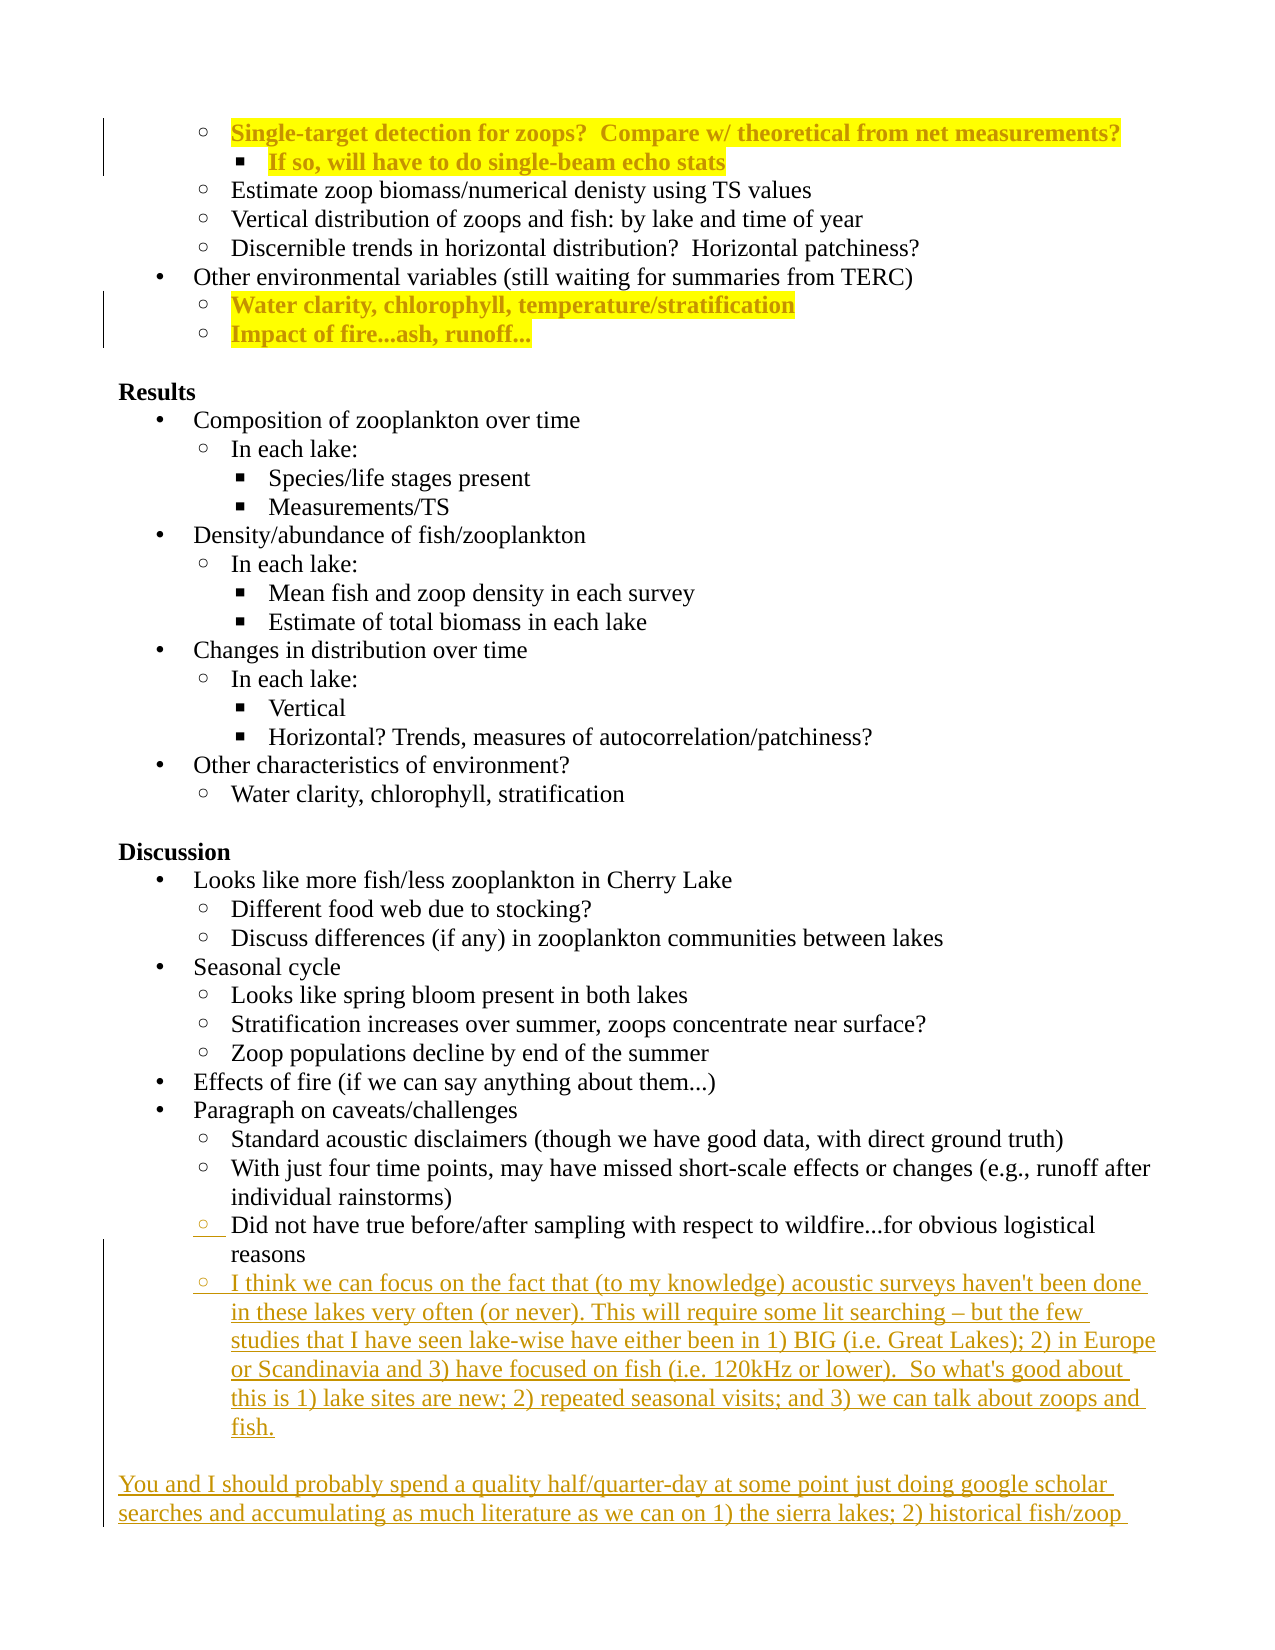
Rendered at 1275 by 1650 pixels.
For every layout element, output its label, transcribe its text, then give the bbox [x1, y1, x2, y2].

list In each lake: [193, 549, 1157, 578]
list Vertical distribution of zoops and fish: by lake and time of year [193, 204, 1157, 233]
list Species/life stages present [231, 463, 1157, 492]
list In each lake: [193, 434, 1157, 463]
list Estimate zoop biomass/numerical denisty using TS values [193, 176, 1157, 204]
list Seasonal cycle [156, 952, 1157, 981]
list Horizontal? Trends, measures of autocorrelation/patchiness? [231, 722, 1157, 751]
list Other environmental variables (still waiting for summaries from TERC) [156, 262, 1157, 291]
list Vertical [231, 693, 1157, 722]
list Composition of zooplankton over time [156, 406, 1157, 434]
list If so, will have to do single-beam echo stats [231, 147, 1157, 176]
list I think we can focus on the fact that (to my knowledge) acoustic surveys haven't been done in these lakes very often (or never). This will require some lit searching – but the few studies that I have seen lake-wise have either been in 1) BIG (i.e. Great Lakes); 2) in Europe or Scandinavia and 3) have focused on fish (i.e. 120kHz or lower). So what's good about this is 1) lake sites are new; 2) repeated seasonal visits; and 3) we can talk about zoops and fish. [193, 1268, 1157, 1441]
list Paragraph on caveats/challenges [156, 1096, 1157, 1124]
list Discernible trends in horizontal distribution? Horizontal patchiness? [193, 233, 1157, 262]
list Estimate of total biomass in each lake [231, 607, 1157, 636]
list Looks like more fish/less zooplankton in Cherry Lake [156, 866, 1157, 894]
text Discussion [118, 837, 1157, 866]
list Single-target detection for zoops? Compare w/ theoretical from net measurements? [193, 118, 1157, 147]
list With just four time points, may have missed short-scale effects or changes (e.g., runoff after individual rainstorms) [193, 1153, 1157, 1211]
list Effects of fire (if we can say anything about them...) [156, 1067, 1157, 1096]
list Other characteristics of environment? [156, 751, 1157, 779]
list Impact of fire...ash, runoff... [193, 319, 1157, 348]
list Did not have true before/after sampling with respect to wildfire...for obvious logistical reasons [193, 1211, 1157, 1268]
list Different food web due to stocking? [193, 894, 1157, 923]
list Water clarity, chlorophyll, stratification [193, 779, 1157, 808]
list Mean fish and zoop density in each survey [231, 578, 1157, 607]
list Discuss differences (if any) in zooplankton communities between lakes [193, 923, 1157, 952]
list Standard acoustic disclaimers (though we have good data, with direct ground truth) [193, 1124, 1157, 1153]
list Changes in distribution over time [156, 636, 1157, 664]
list Looks like spring bloom present in both lakes [193, 981, 1157, 1009]
list Zoop populations decline by end of the summer [193, 1038, 1157, 1067]
list Measurements/TS [231, 492, 1157, 521]
text Results [118, 377, 1157, 406]
list Stratification increases over summer, zoops concentrate near surface? [193, 1009, 1157, 1038]
text You and I should probably spend a quality half/quarter-day at some point just doing google scholar searches and accumulating as much literature as we can on 1) the sierra lakes; 2) historical fish/zoop [118, 1469, 1157, 1527]
list In each lake: [193, 664, 1157, 693]
list Water clarity, chlorophyll, temperature/stratification [193, 291, 1157, 319]
list Density/abundance of fish/zooplankton [156, 521, 1157, 549]
